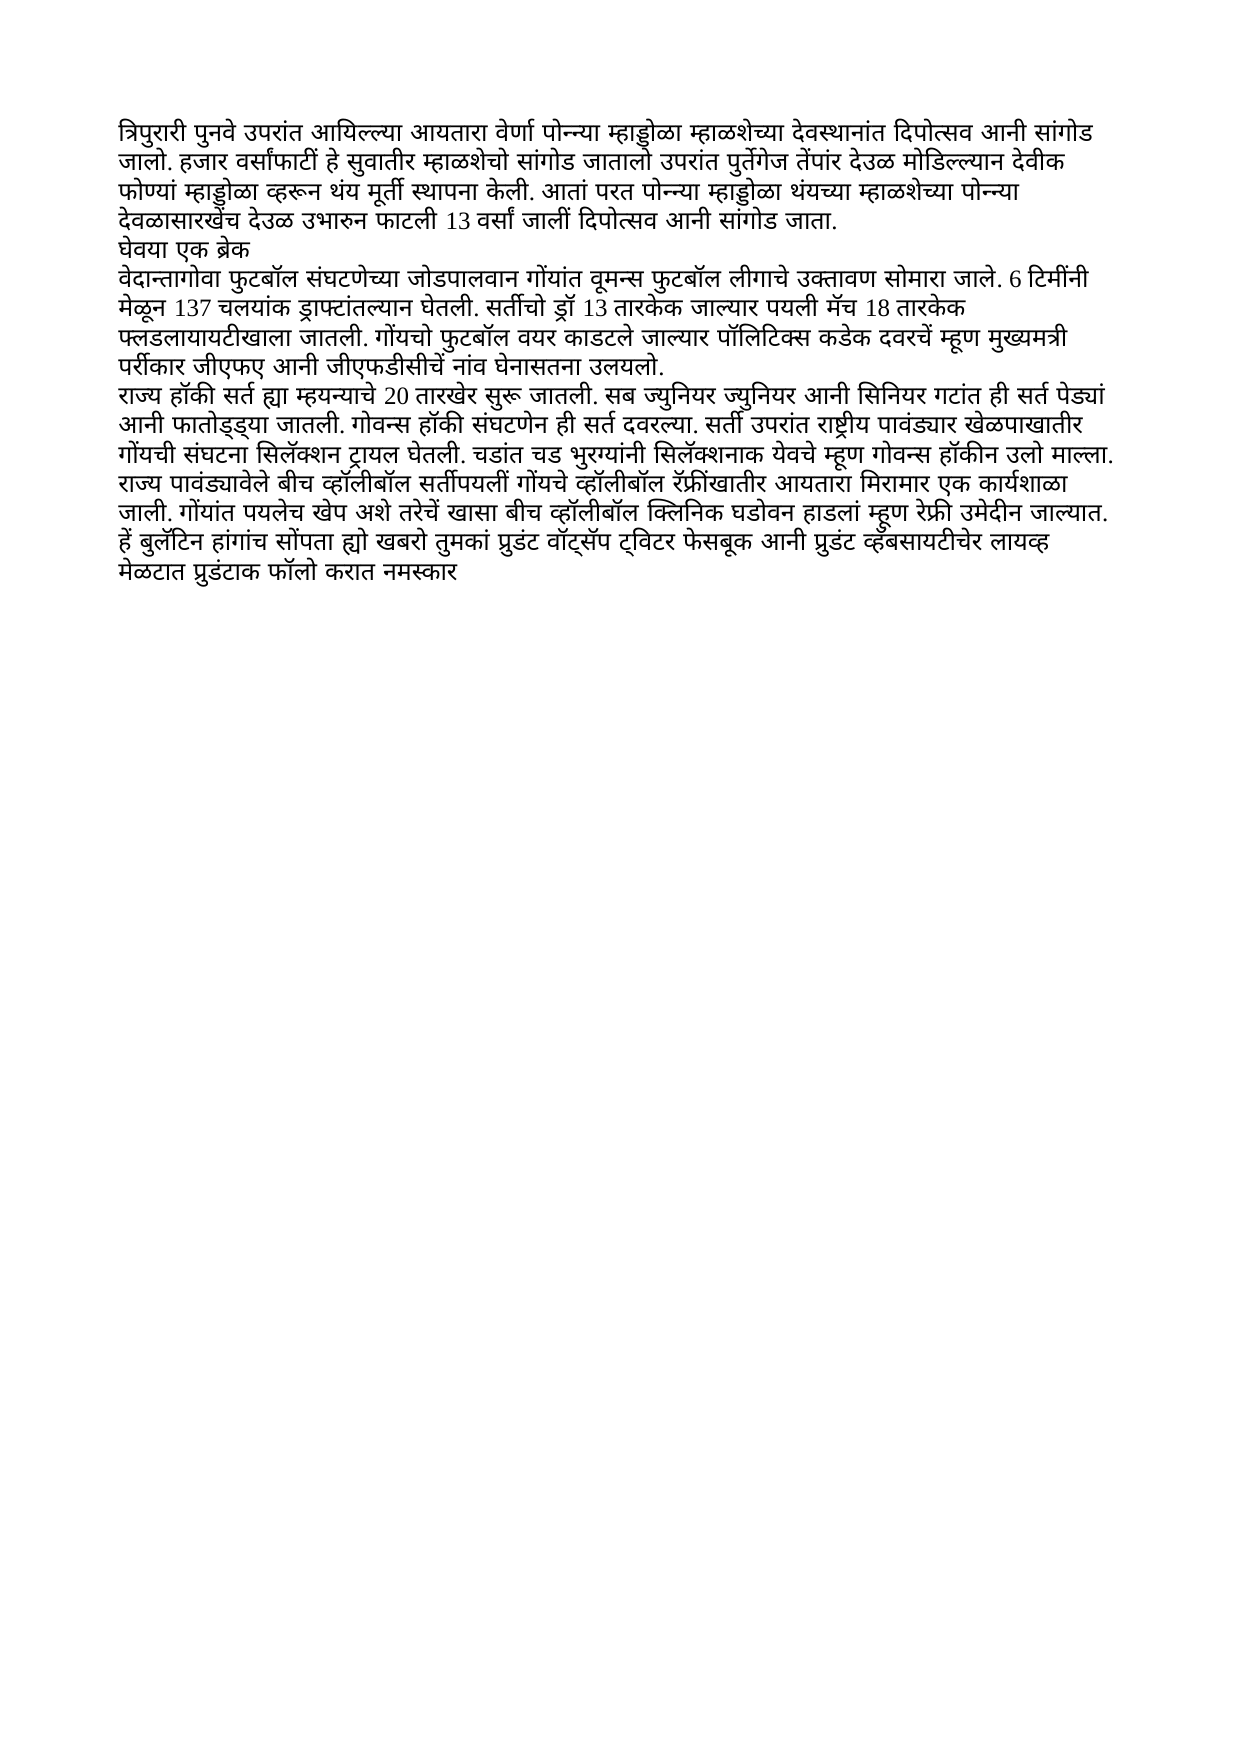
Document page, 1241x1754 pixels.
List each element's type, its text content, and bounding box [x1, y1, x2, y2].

text वेदान्तागोवा फुटबॉल संघटणेच्या जोडपालवान गोंयांत वूमन्स फुटबॉल लीगाचे उक्तावण सोमारा जाले. 6 टिमींनी मेळून 137 चलयांक ड्राफ्टांतल्यान घेतली. सर्तीचो ड्रॉ 13 तारकेक जाल्यार पयली मॅच 18 तारकेक फ्लडलायायटीखाला जातली. गोंयचो फुटबॉल वयर काडटले जाल्यार पॉलिटिक्स कडेक दवरचें म्हूण मुख्यमत्री पर्रीकार जीएफए आनी जीएफडीसीचें नांव घेनासतना उलयलो. [118, 264, 1122, 381]
text हें बुलॅटिन हांगांच सोंपता ह्यो खबरो तुमकां प्रुडंट वॉट्सॅप ट्विटर फेसबूक आनी प्रुडंट व्हॅबसायटीचेर लायव्ह मेळटात प्रुडंटाक फॉलो करात नमस्कार [118, 528, 1122, 586]
text त्रिपुरारी पुनवे उपरांत आयिल्ल्या आयतारा वेर्णा पोन्न्या म्हाड्डोळा म्हाळशेच्या देवस्थानांत दिपोत्सव आनी सांगोड जालो. हजार वर्सांफाटीं हे सुवातीर म्हाळशेचो सांगोड जातालो उपरांत पुर्तेगेज तेंपांर देउळ मोडिल्ल्यान देवीक फोण्यां म्हाड्डोळा व्हरून थंय मूर्ती स्थापना केली. आतां परत पोन्न्या म्हाड्डोळा थंयच्या म्हाळशेच्या पोन्न्या देवळासारखेंच देउळ उभारुन फाटली 13 वर्सां जालीं दिपोत्सव आनी सांगोड जाता. [118, 118, 1122, 235]
text राज्य हॉकी सर्त ह्या म्हयन्याचे 20 तारखेर सुरू जातली. सब ज्युनियर ज्युनियर आनी सिनियर गटांत ही सर्त पेड्यां आनी फातोड्ड्या जातली. गोवन्स हॉकी संघटणेन ही सर्त दवरल्या. सर्ती उपरांत राष्ट्रीय पावंड्यार खेळपाखातीर गोंयची संघटना सिलॅक्शन ट्रायल घेतली. चडांत चड भुरग्यांनी सिलॅक्शनाक येवचे म्हूण गोवन्स हॉकीन उलो माल्ला. [118, 381, 1122, 469]
text राज्य पावंड्यावेले बीच व्हॉलीबॉल सर्तीपयलीं गोंयचे व्हॉलीबॉल रॅफ्रींखातीर आयतारा मिरामार एक कार्यशाळा जाली. गोंयांत पयलेच खेप अशे तरेचें खासा बीच व्हॉलीबॉल क्लिनिक घडोवन हाडलां म्हूण रेफ्री उमेदीन जाल्यात. [118, 469, 1122, 528]
text घेवया एक ब्रेक [118, 235, 1122, 264]
